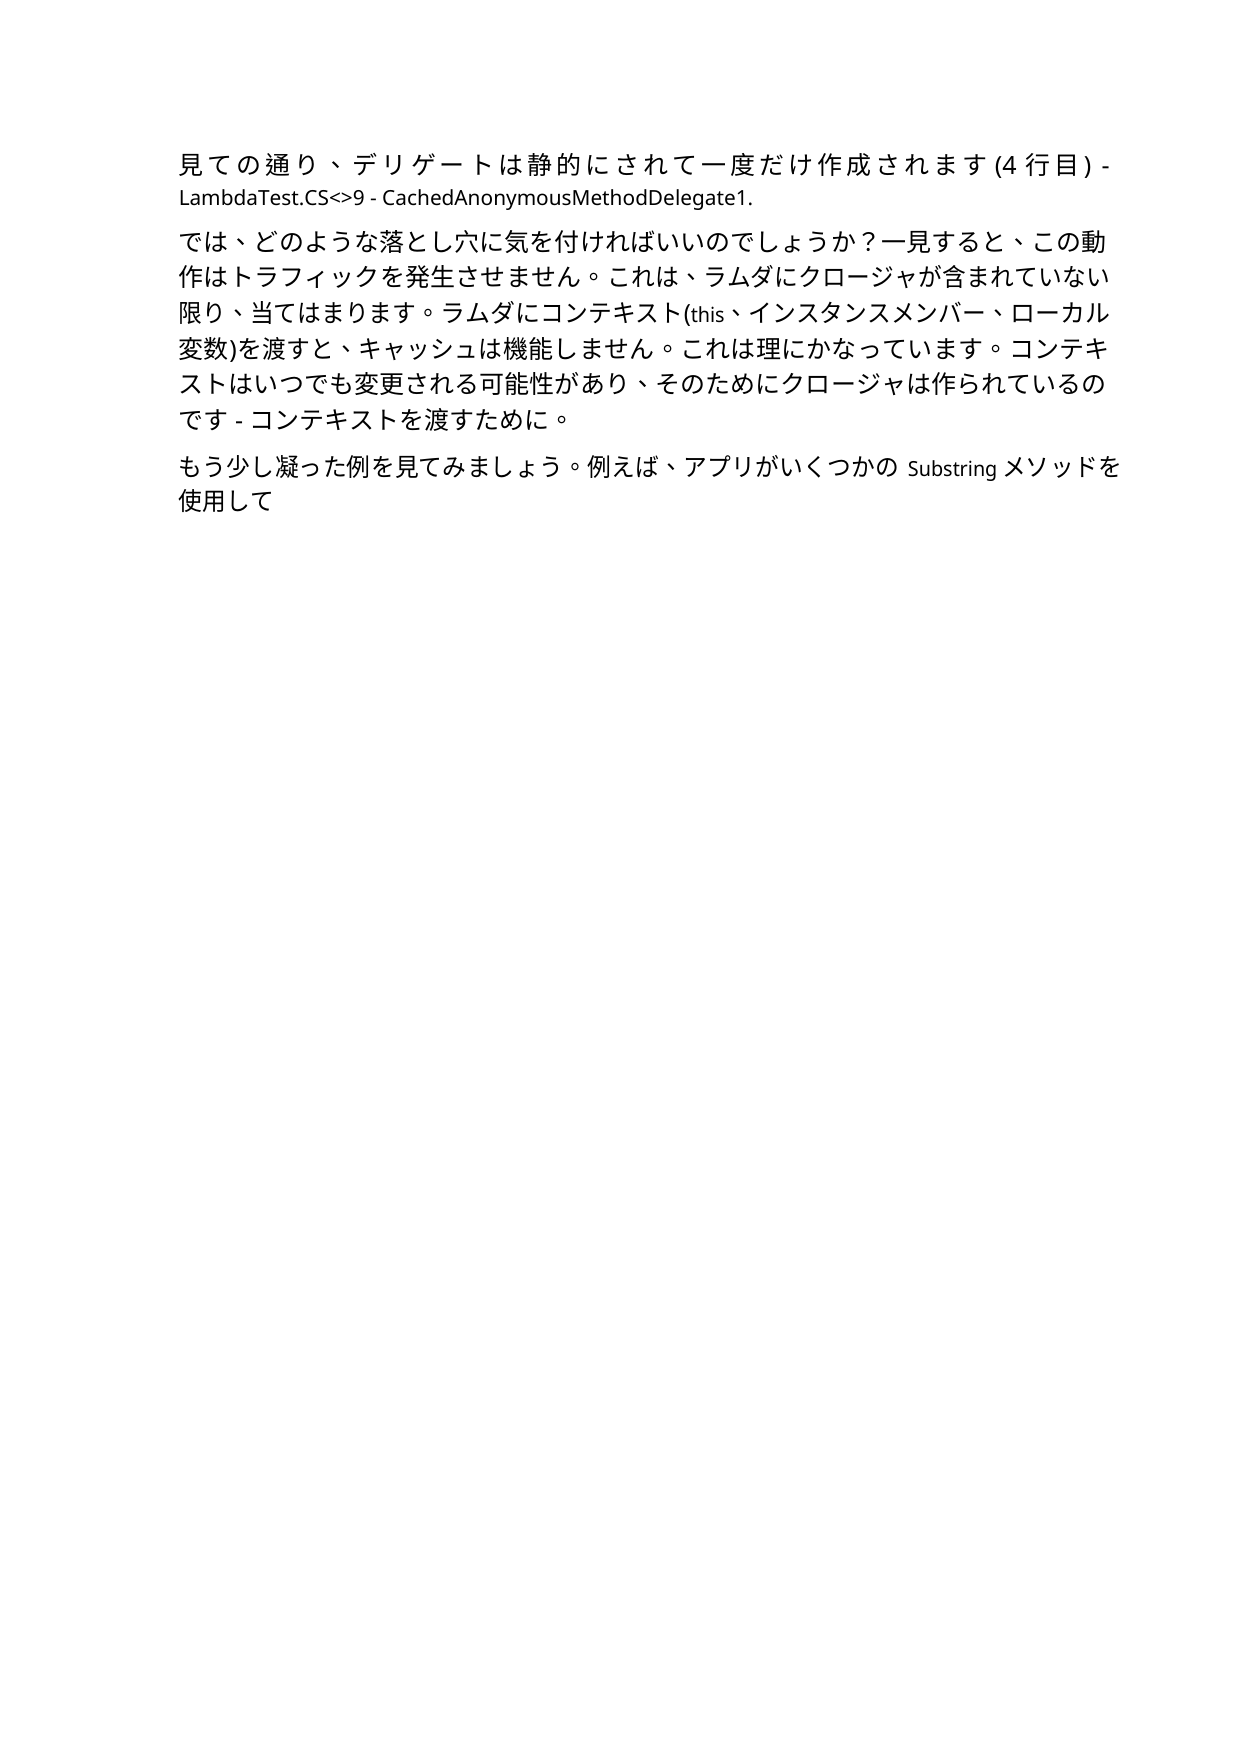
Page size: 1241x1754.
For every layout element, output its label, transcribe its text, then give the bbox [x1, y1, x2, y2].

text 見ての通り、デリゲートは静的にされて一度だけ作成されます(4行目) - LambdaTest.CS<>9 - CachedAnonymousMethodDelegate1. [178, 148, 1110, 211]
text では、どのような落とし穴に気を付ければいいのでしょうか？一見すると、この動作はトラフィックを発生させません。これは、ラムダにクロージャが含まれていない限り、当てはまります。ラムダにコンテキスト(this、インスタンスメンバー、ローカル変数)を渡すと、キャッシュは機能しません。これは理にかなっています。コンテキストはいつでも変更される可能性があり、そのためにクロージャは作られているのです - コンテキストを渡すために。 [178, 224, 1110, 437]
text もう少し凝った例を見てみましょう。例えば、アプリがいくつかのSubstringメソッドを使用して [178, 450, 1122, 518]
